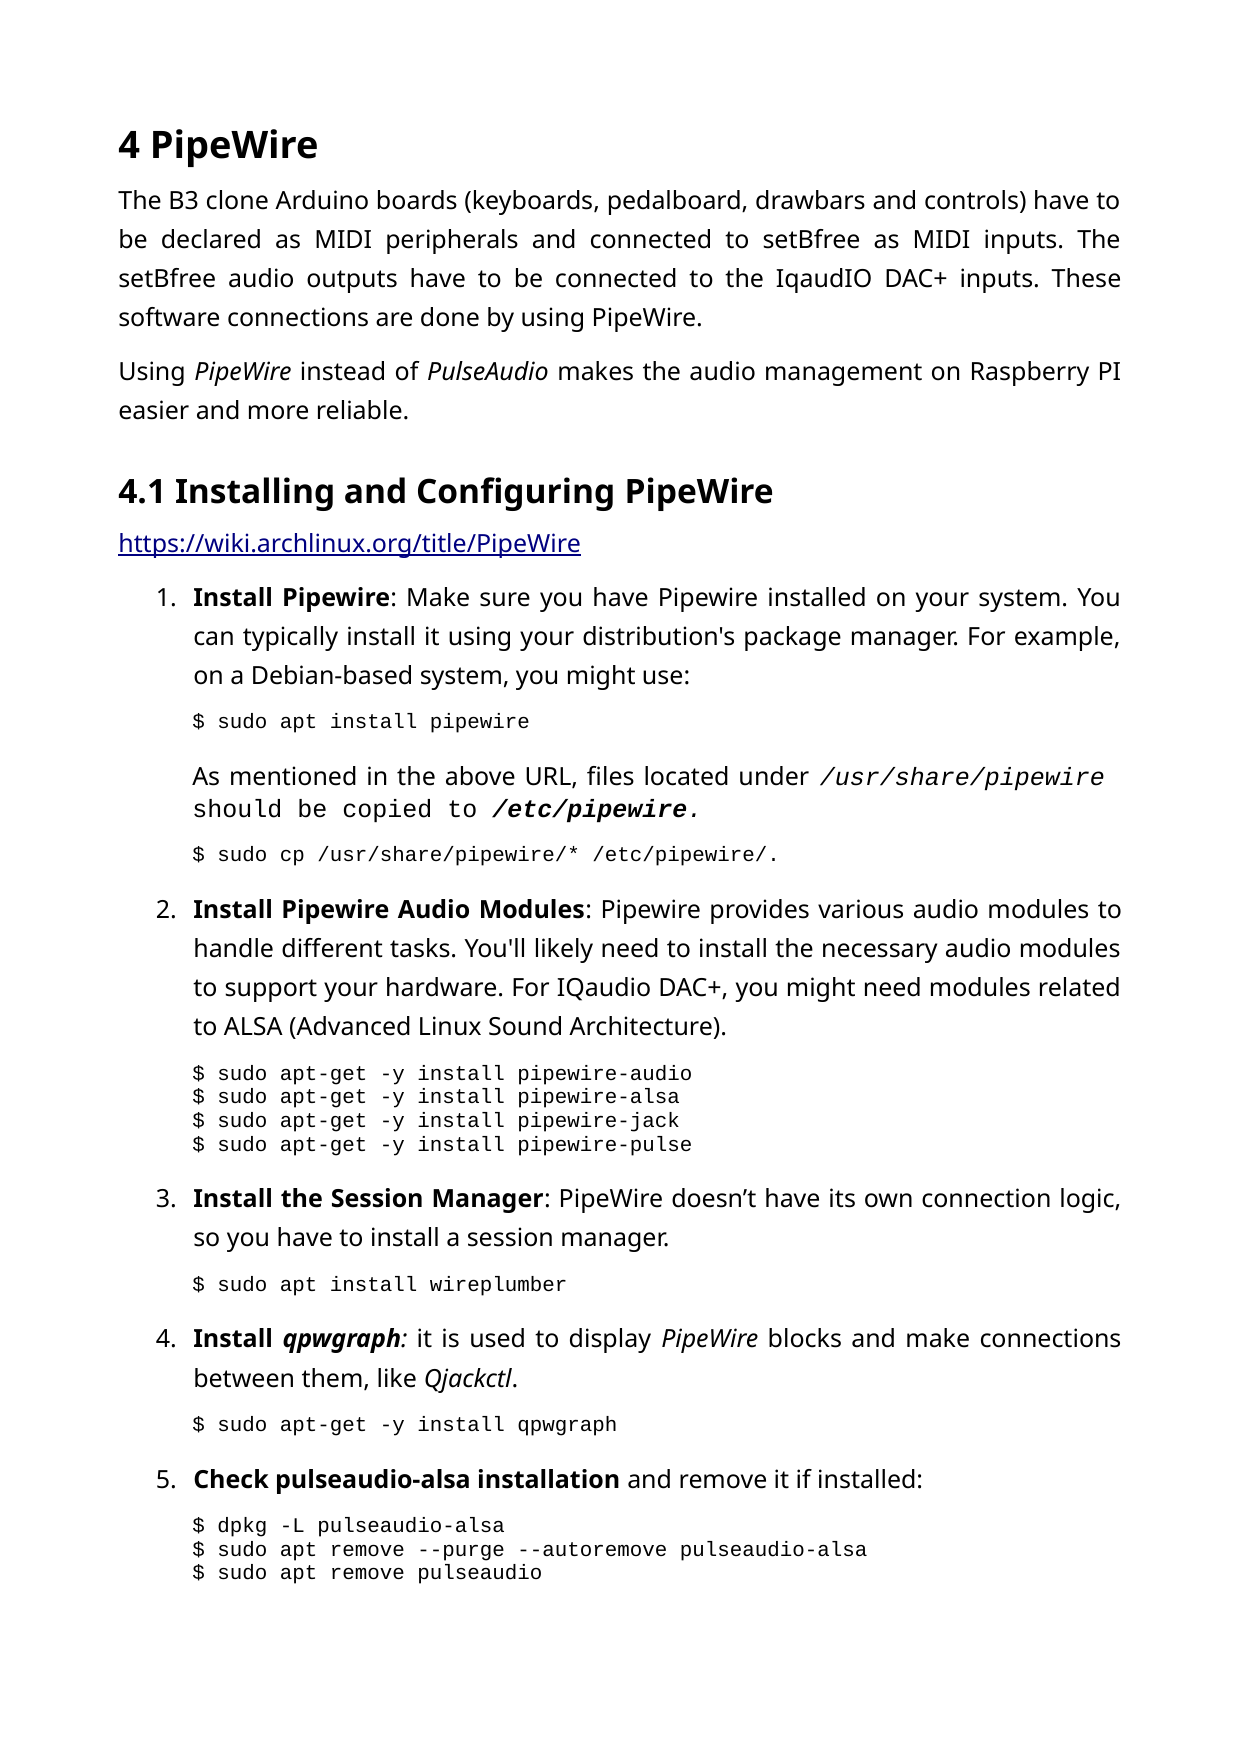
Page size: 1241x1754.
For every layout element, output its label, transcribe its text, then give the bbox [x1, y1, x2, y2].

text $ sudo apt-get -y install qpwgraph [118, 1414, 1122, 1438]
text The B3 clone Arduino boards (keyboards, pedalboard, drawbars and controls) have to be declared as MIDI peripherals and connected to setBfree as MIDI inputs. The setBfree audio outputs have to be connected to the IqaudIO DAC+ inputs. These software connections are done by using PipeWire. [118, 182, 1122, 334]
list Install Pipewire Audio Modules: Pipewire provides various audio modules to handle different tasks. You'll likely need to install the necessary audio modules to support your hardware. For IQaudio DAC+, you might need modules related to ALSA (Advanced Linux Sound Architecture). [156, 891, 1122, 1043]
list Install qpwgraph: it is used to display PipeWire blocks and make connections between them, like Qjackctl. [156, 1321, 1122, 1394]
text Using PipeWire instead of PulseAudio makes the audio management on Raspberry PI easier and more reliable. [118, 353, 1122, 427]
text $ sudo apt remove --purge --autoremove pulseaudio-alsa [118, 1539, 1122, 1562]
subtitle 4 PipeWire [118, 118, 1122, 170]
text $ sudo apt install pipewire [118, 711, 1122, 735]
text $ sudo apt-get -y install pipewire-pulse [118, 1134, 1122, 1157]
list Install Pipewire: Make sure you have Pipewire installed on your system. You can typically install it using your distribution's package manager. For example, on a Debian-based system, you might use: [156, 579, 1122, 692]
text $ sudo apt remove pulseaudio [118, 1562, 1122, 1586]
text $ sudo apt-get -y install pipewire-audio [118, 1063, 1122, 1086]
subtitle 4.1 Installing and Configuring PipeWire [118, 467, 1122, 513]
text https://wiki.archlinux.org/title/PipeWire [118, 526, 1122, 559]
list Check pulseaudio-alsa installation and remove it if installed: [156, 1461, 1122, 1495]
text $ sudo cp /usr/share/pipewire/* /etc/pipewire/. [118, 844, 1122, 868]
list Install the Session Manager: PipeWire doesn’t have its own connection logic, so you have to install a session manager. [156, 1181, 1122, 1254]
text $ dpkg -L pulseaudio-alsa [118, 1515, 1122, 1539]
text As mentioned in the above URL, files located under /usr/share/pipewire should be copied to /etc/pipewire. [118, 759, 1122, 825]
text $ sudo apt-get -y install pipewire-jack [118, 1110, 1122, 1134]
text $ sudo apt-get -y install pipewire-alsa [118, 1086, 1122, 1110]
text $ sudo apt install wireplumber [118, 1274, 1122, 1297]
